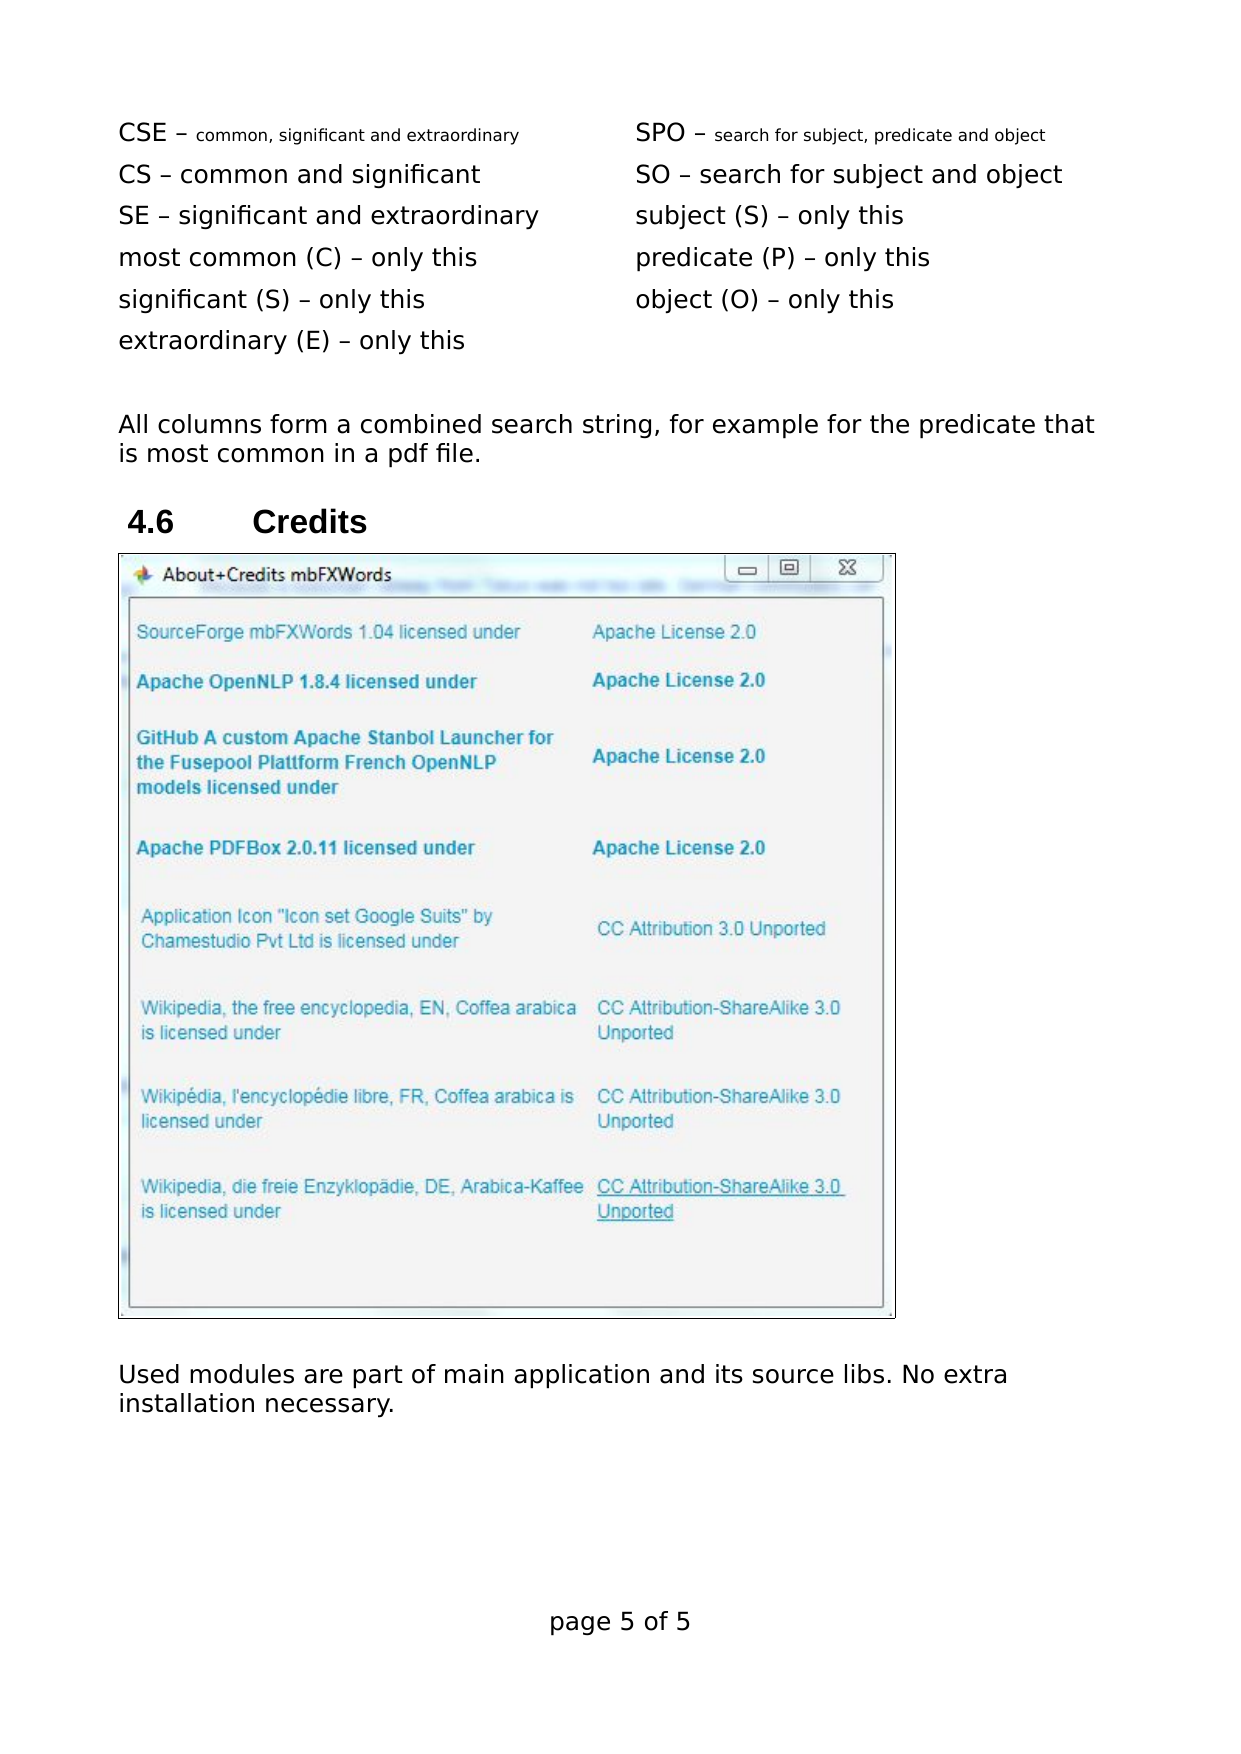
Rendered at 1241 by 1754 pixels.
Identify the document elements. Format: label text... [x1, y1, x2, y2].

text All columns form a combined search string, for example for the predicate that is most common in a pdf file. [118, 410, 1122, 468]
picture [121, 555, 892, 1316]
text CSE – common, significant and extraordinary SPO – search for subject, predicate and object [118, 118, 1122, 147]
text Used modules are part of main application and its source libs. No extra installation necessary. [118, 1360, 1122, 1418]
text CS – common and significant SO – search for subject and object [118, 160, 1122, 189]
text significant (S) – only this object (O) – only this [118, 285, 1122, 314]
text most common (C) – only this predicate (P) – only this [118, 243, 1122, 272]
subtitle Credits [118, 501, 1122, 540]
text SE – significant and extraordinary subject (S) – only this [118, 201, 1122, 231]
text extraordinary (E) – only this [118, 326, 1122, 356]
